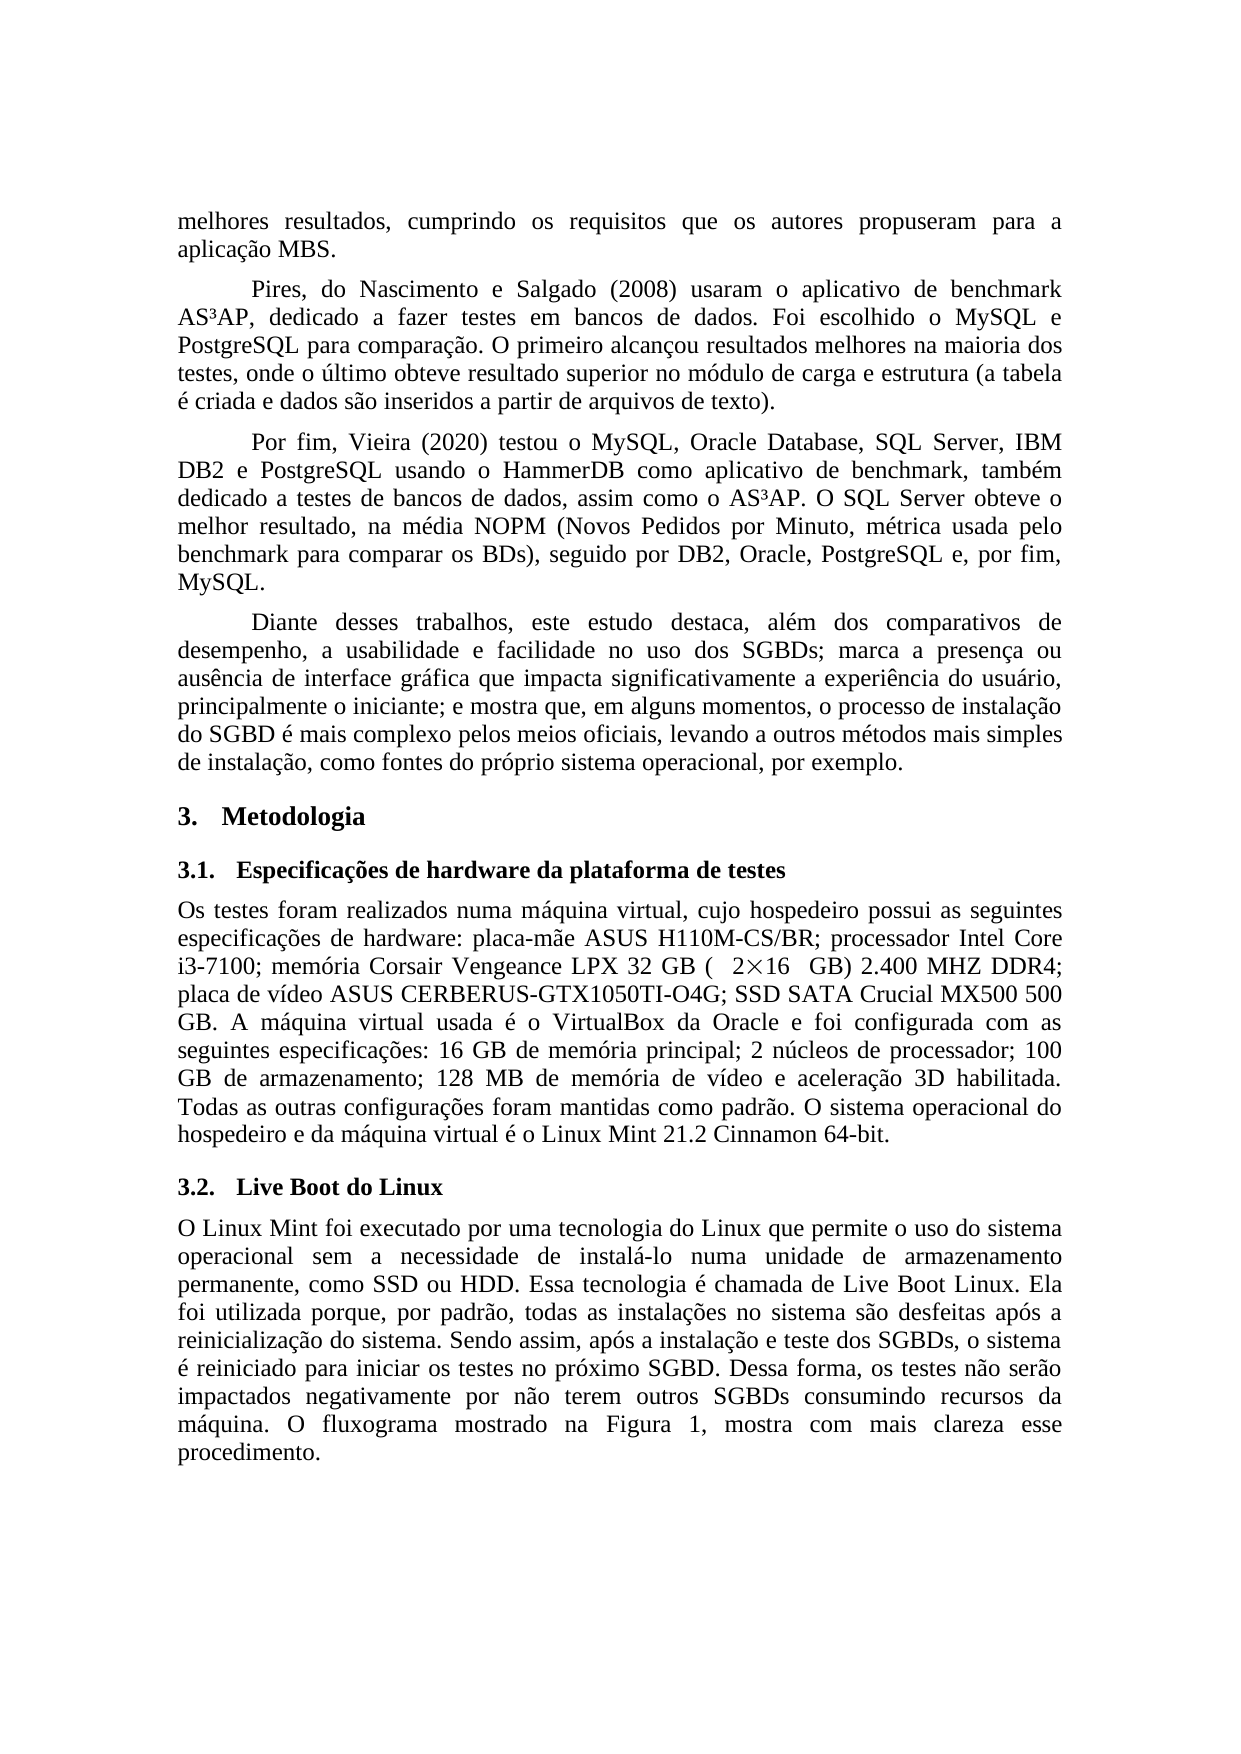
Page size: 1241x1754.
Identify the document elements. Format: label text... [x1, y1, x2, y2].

text O Linux Mint foi executado por uma tecnologia do Linux que permite o uso do sistema operacional sem a necessidade de instalá-lo numa unidade de armazenamento permanente, como SSD ou HDD. Essa tecnologia é chamada de Live Boot Linux. Ela foi utilizada porque, por padrão, todas as instalações no sistema são desfeitas após a reinicialização do sistema. Sendo assim, após a instalação e teste dos SGBDs, o sistema é reiniciado para iniciar os testes no próximo SGBD. Dessa forma, os testes não serão impactados negativamente por não terem outros SGBDs consumindo recursos da máquina. O fluxograma mostrado na Figura 1, mostra com mais clareza esse procedimento. [177, 1214, 1063, 1466]
title Especificações de hardware da plataforma de testes [177, 856, 1063, 884]
title Live Boot do Linux [177, 1173, 1063, 1201]
text Pires, do Nascimento e Salgado (2008) usaram o aplicativo de benchmark AS³AP, dedicado a fazer testes em bancos de dados. Foi escolhido o MySQL e PostgreSQL para comparação. O primeiro alcançou resultados melhores na maioria dos testes, onde o último obteve resultado superior no módulo de carga e estrutura (a tabela é criada e dados são inseridos a partir de arquivos de texto). [177, 275, 1063, 415]
text Por fim, Vieira (2020) testou o MySQL, Oracle Database, SQL Server, IBM DB2 e PostgreSQL usando o HammerDB como aplicativo de benchmark, também dedicado a testes de bancos de dados, assim como o AS³AP. O SQL Server obteve o melhor resultado, na média NOPM (Novos Pedidos por Minuto, métrica usada pelo benchmark para comparar os BDs), seguido por DB2, Oracle, PostgreSQL e, por fim, MySQL. [177, 428, 1063, 596]
text Diante desses trabalhos, este estudo destaca, além dos comparativos de desempenho, a usabilidade e facilidade no uso dos SGBDs; marca a presença ou ausência de interface gráfica que impacta significativamente a experiência do usuário, principalmente o iniciante; e mostra que, em alguns momentos, o processo de instalação do SGBD é mais complexo pelos meios oficiais, levando a outros métodos mais simples de instalação, como fontes do próprio sistema operacional, por exemplo. [177, 608, 1063, 776]
title Metodologia [177, 801, 1063, 831]
text melhores resultados, cumprindo os requisitos que os autores propuseram para a aplicação MBS. [177, 207, 1063, 263]
text Os testes foram realizados numa máquina virtual, cujo hospedeiro possui as seguintes especificações de hardware: placa-mãe ASUS H110M-CS/BR; processador Intel Core i3-7100; memória Corsair Vengeance LPX 32 GB (GB) 2.400 MHZ DDR4; placa de vídeo ASUS CERBERUS-GTX1050TI-O4G; SSD SATA Crucial MX500 500 GB. A máquina virtual usada é o VirtualBox da Oracle e foi configurada com as seguintes especificações: 16 GB de memória principal; 2 núcleos de processador; 100 GB de armazenamento; 128 MB de memória de vídeo e aceleração 3D habilitada. Todas as outras configurações foram mantidas como padrão. O sistema operacional do hospedeiro e da máquina virtual é o Linux Mint 21.2 Cinnamon 64-bit. [177, 896, 1063, 1148]
